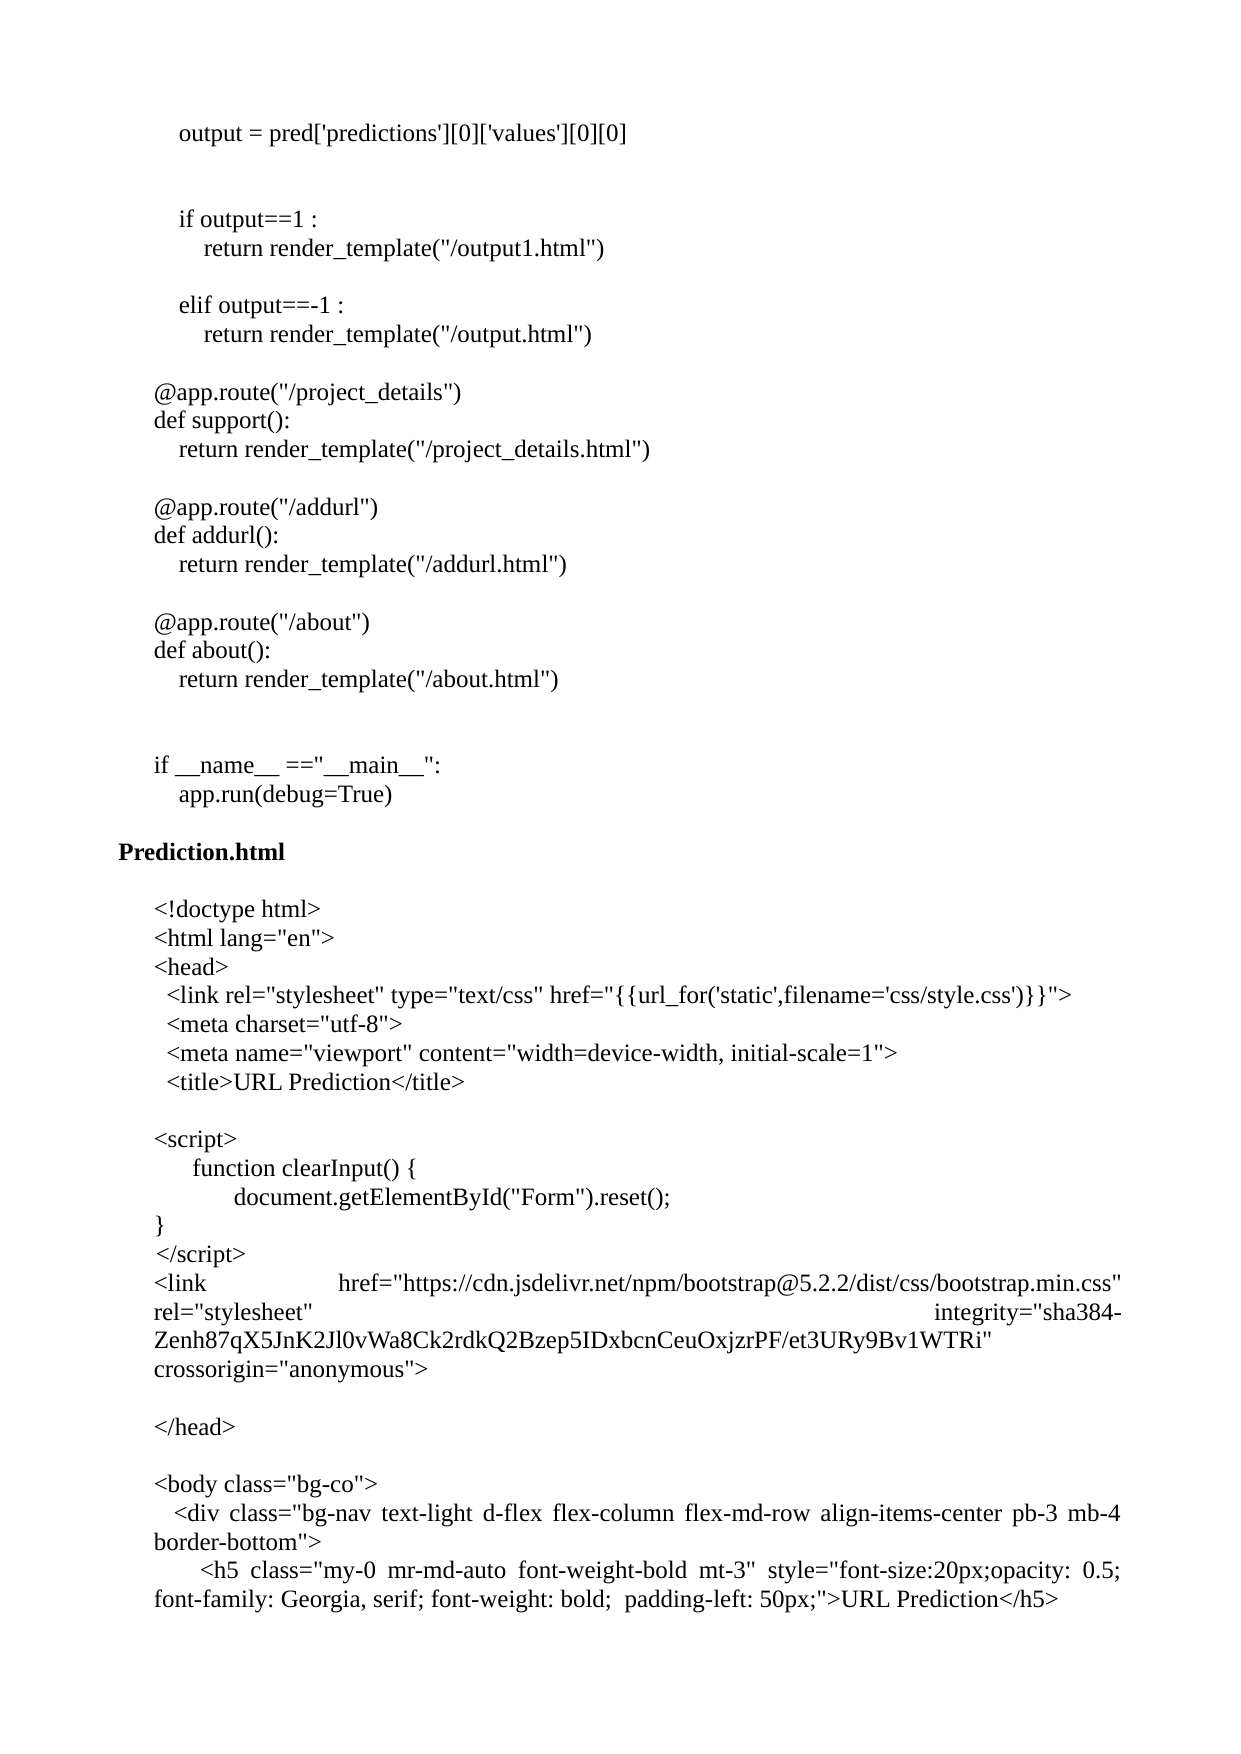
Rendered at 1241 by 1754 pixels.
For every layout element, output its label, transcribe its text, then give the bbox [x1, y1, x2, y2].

text <meta name="viewport" content="width=device-width, initial-scale=1"> [153, 1038, 1122, 1067]
text def addurl(): [153, 521, 1122, 549]
text Prediction.html [118, 837, 1122, 866]
text <script> [153, 1124, 1122, 1153]
text def support(): [153, 406, 1122, 434]
text @app.route("/project_details") [153, 377, 1122, 406]
text </head> [153, 1412, 1122, 1441]
text <meta charset="utf-8"> [153, 1009, 1122, 1038]
text </script> [118, 1239, 1122, 1268]
text document.getElementById("Form").reset(); [153, 1182, 1122, 1211]
text } [153, 1211, 1122, 1239]
text <body class="bg-co"> [153, 1469, 1122, 1498]
text <title>URL Prediction</title> [153, 1067, 1122, 1096]
text return render_template("/addurl.html") [153, 549, 1122, 578]
text return render_template("/project_details.html") [153, 434, 1122, 463]
text <html lang="en"> [153, 923, 1122, 952]
text <h5 class="my-0 mr-md-auto font-weight-bold mt-3" style="font-size:20px;opacity: 0.5; font-family: Georgia, serif; font-weight: bold; padding-left: 50px;">URL Prediction</h5> [153, 1556, 1122, 1613]
text if __name__ =="__main__": [153, 751, 1122, 779]
text @app.route("/about") [153, 607, 1122, 636]
text if output==1 : [153, 204, 1122, 233]
text output = pred['predictions'][0]['values'][0][0] [153, 118, 1122, 147]
text @app.route("/addurl") [153, 492, 1122, 521]
text <link rel="stylesheet" type="text/css" href="{{url_for('static',filename='css/style.css')}}"> [153, 981, 1122, 1009]
text <link href="https://cdn.jsdelivr.net/npm/bootstrap@5.2.2/dist/css/bootstrap.min.css" rel="stylesheet" integrity="sha384-Zenh87qX5JnK2Jl0vWa8Ck2rdkQ2Bzep5IDxbcnCeuOxjzrPF/et3URy9Bv1WTRi" crossorigin="anonymous"> [153, 1268, 1122, 1383]
text app.run(debug=True) [153, 779, 1122, 808]
text def about(): [153, 636, 1122, 664]
text function clearInput() { [118, 1153, 1122, 1182]
text <head> [153, 952, 1122, 981]
text return render_template("/output1.html") [153, 233, 1122, 262]
text return render_template("/about.html") [153, 664, 1122, 693]
text return render_template("/output.html") [153, 319, 1122, 348]
text elif output==-1 : [153, 291, 1122, 319]
text <!doctype html> [153, 894, 1122, 923]
text <div class="bg-nav text-light d-flex flex-column flex-md-row align-items-center pb-3 mb-4 border-bottom"> [153, 1498, 1122, 1556]
